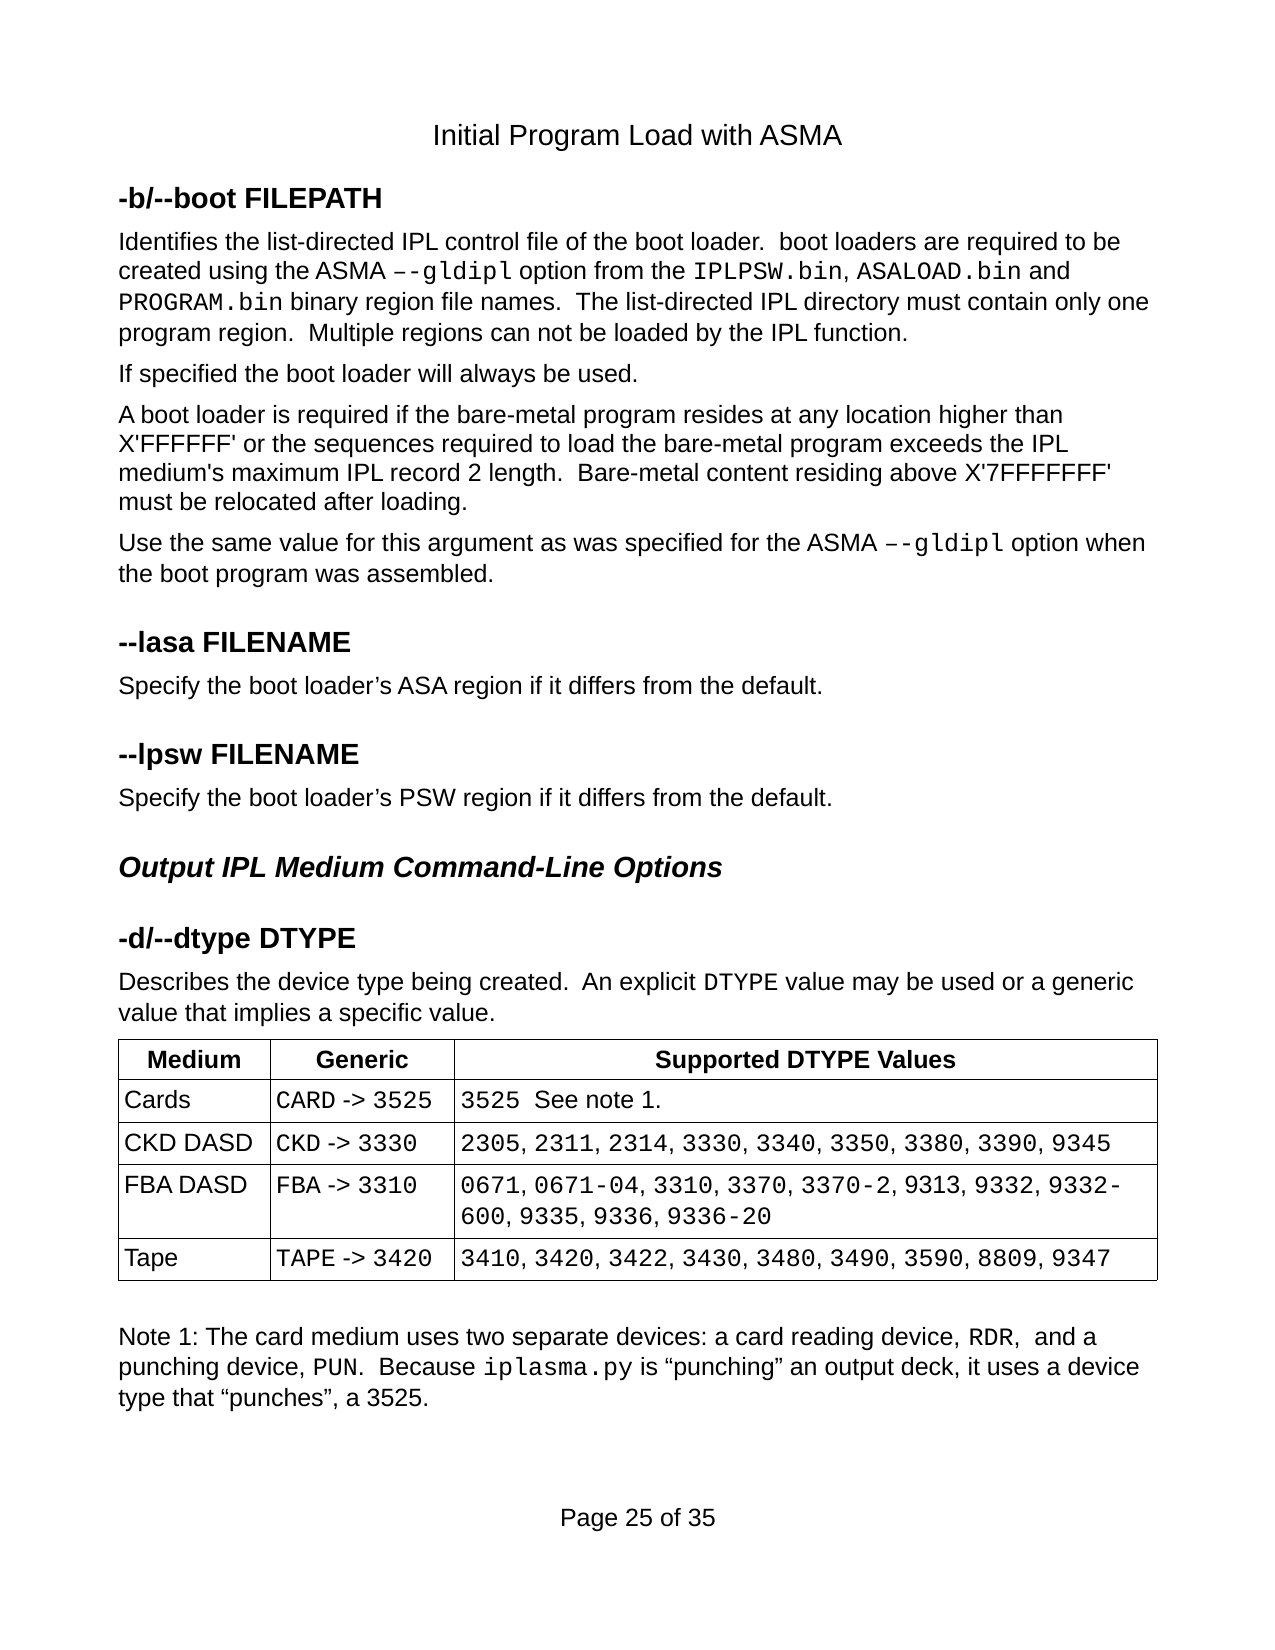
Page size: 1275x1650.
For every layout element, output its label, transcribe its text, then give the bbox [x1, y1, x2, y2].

table_cell FBA -> 3310 [271, 1165, 454, 1238]
subtitle Output IPL Medium Command-Line Options [118, 849, 1157, 883]
table_header Supported DTYPE Values [455, 1040, 1157, 1079]
text Use the same value for this argument as was specified for the ASMA –-gldipl option when the boot program was assembled. [118, 528, 1157, 587]
table_cell 0671, 0671-04, 3310, 3370, 3370-2, 9313, 9332, 9332-600, 9335, 9336, 9336-20 [455, 1165, 1157, 1238]
table_cell 3410, 3420, 3422, 3430, 3480, 3490, 3590, 8809, 9347 [455, 1239, 1157, 1280]
table_cell CARD -> 3525 [271, 1080, 454, 1122]
text Specify the boot loader’s PSW region if it differs from the default. [118, 783, 1157, 812]
table_cell FBA DASD [119, 1165, 270, 1238]
text Identifies the list-directed IPL control file of the boot loader. boot loaders are required to be created using the ASMA –-gldipl option from the IPLPSW.bin, ASALOAD.bin and PROGRAM.bin binary region file names. The list-directed IPL directory must contain only one program region. Multiple regions can not be loaded by the IPL function. [118, 227, 1157, 347]
subtitle --lasa FILENAME [118, 625, 1157, 658]
subtitle --lpsw FILENAME [118, 737, 1157, 771]
subtitle -b/--boot FILEPATH [118, 181, 1157, 215]
table_header Generic [271, 1040, 454, 1079]
table_cell CKD DASD [119, 1123, 270, 1164]
subtitle -d/--dtype DTYPE [118, 921, 1157, 954]
table_cell Cards [119, 1080, 270, 1122]
table_cell 2305, 2311, 2314, 3330, 3340, 3350, 3380, 3390, 9345 [455, 1123, 1157, 1164]
text A boot loader is required if the bare-metal program resides at any location higher than X'FFFFFF' or the sequences required to load the bare-metal program exceeds the IPL medium's maximum IPL record 2 length. Bare-metal content residing above X'7FFFFFFF' must be relocated after loading. [118, 400, 1157, 515]
text Specify the boot loader’s ASA region if it differs from the default. [118, 671, 1157, 700]
table_header Medium [119, 1040, 270, 1079]
text If specified the boot loader will always be used. [118, 359, 1157, 388]
table_cell Tape [119, 1239, 270, 1280]
text Note 1: The card medium uses two separate devices: a card reading device, RDR, and a punching device, PUN. Because iplasma.py is “punching” an output deck, it uses a device type that “punches”, a 3525. [118, 1321, 1157, 1412]
text Describes the device type being created. An explicit DTYPE value may be used or a generic value that implies a specific value. [118, 967, 1157, 1026]
table_cell TAPE -> 3420 [271, 1239, 454, 1280]
table_cell CKD -> 3330 [271, 1123, 454, 1164]
table_cell 3525 See note 1. [455, 1080, 1157, 1122]
